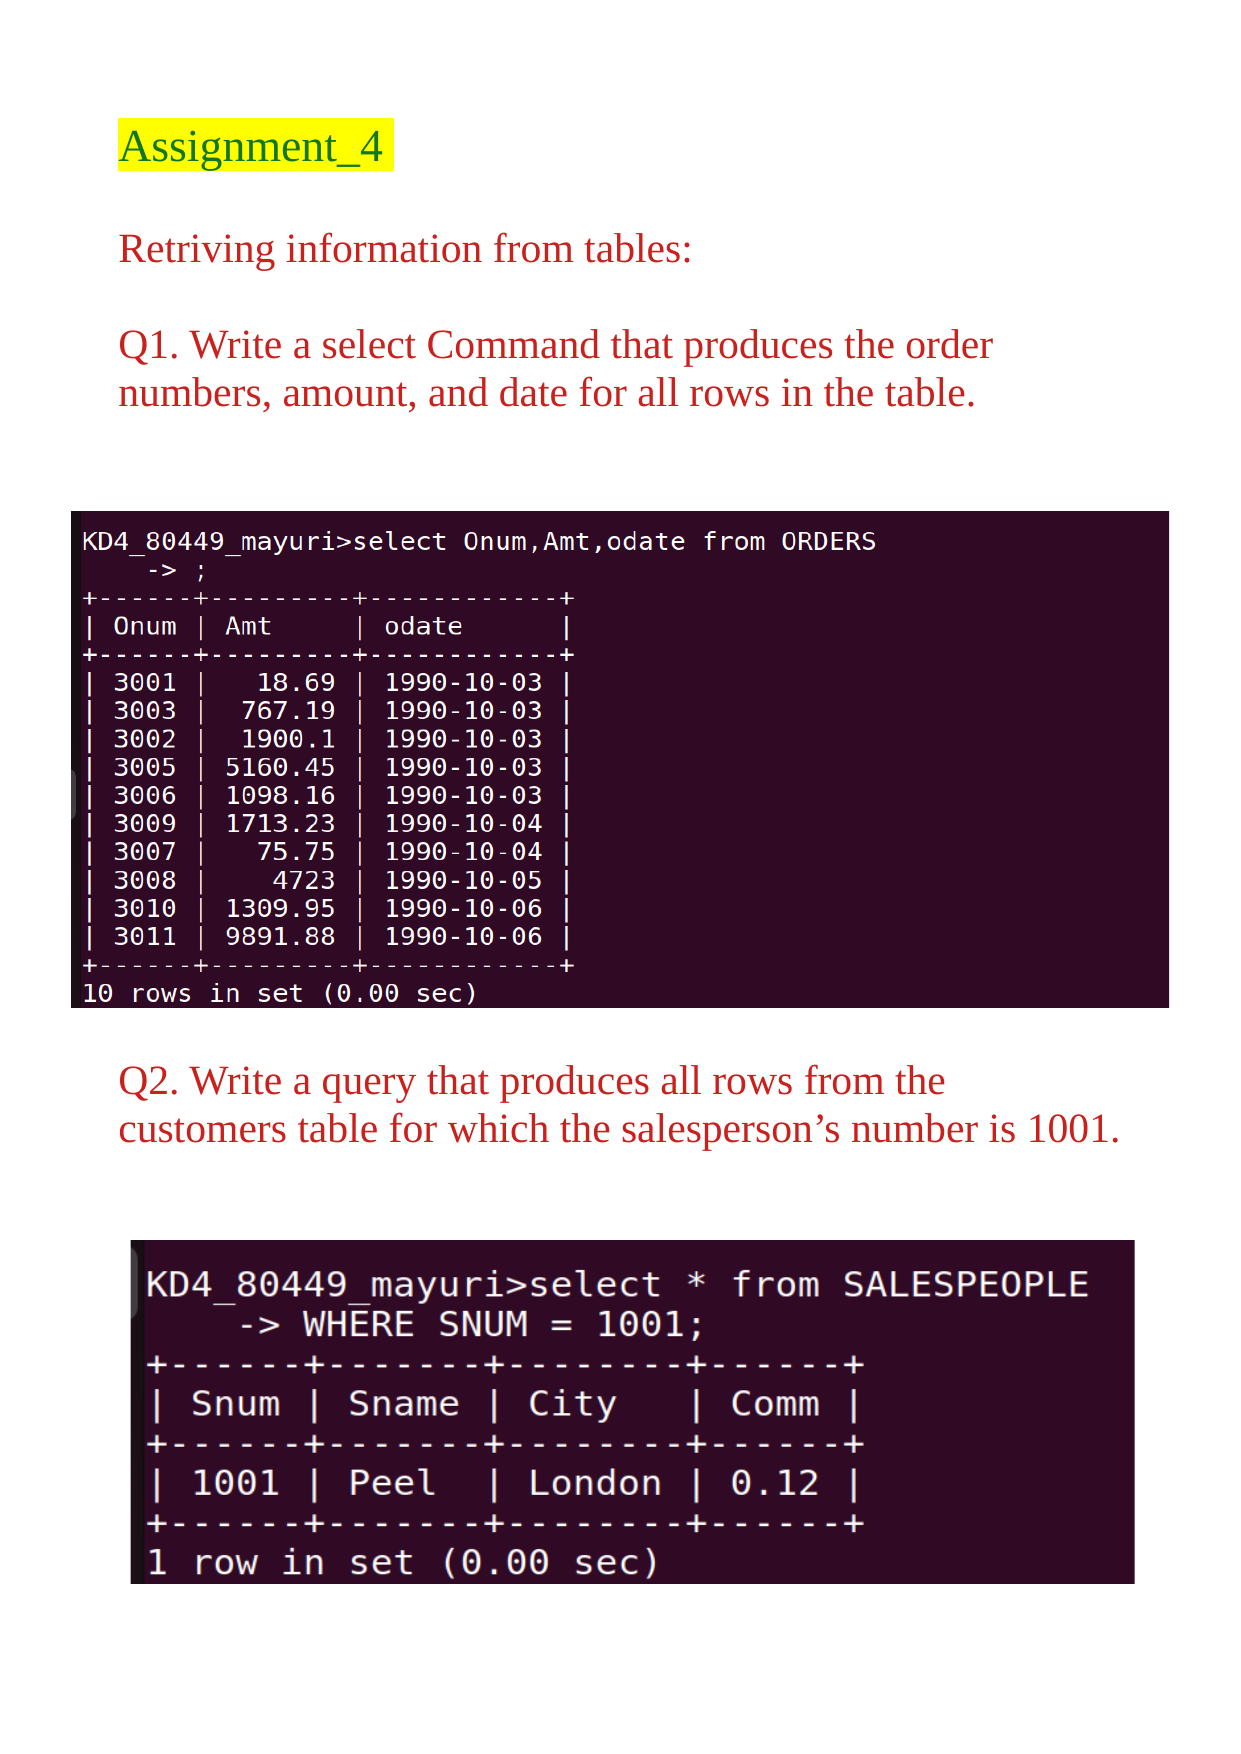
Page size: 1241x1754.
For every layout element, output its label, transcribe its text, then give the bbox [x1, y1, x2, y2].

text Q1. Write a select Command that produces the order numbers, amount, and date for all rows in the table. [118, 319, 1122, 415]
text Q2. Write a query that produces all rows from the customers table for which the salesperson’s number is 1001. [118, 1056, 1122, 1152]
picture [130, 1240, 1135, 1584]
text Retriving information from tables: [118, 223, 1122, 271]
text Assignment_4 [118, 118, 1122, 171]
picture [71, 511, 1170, 1008]
